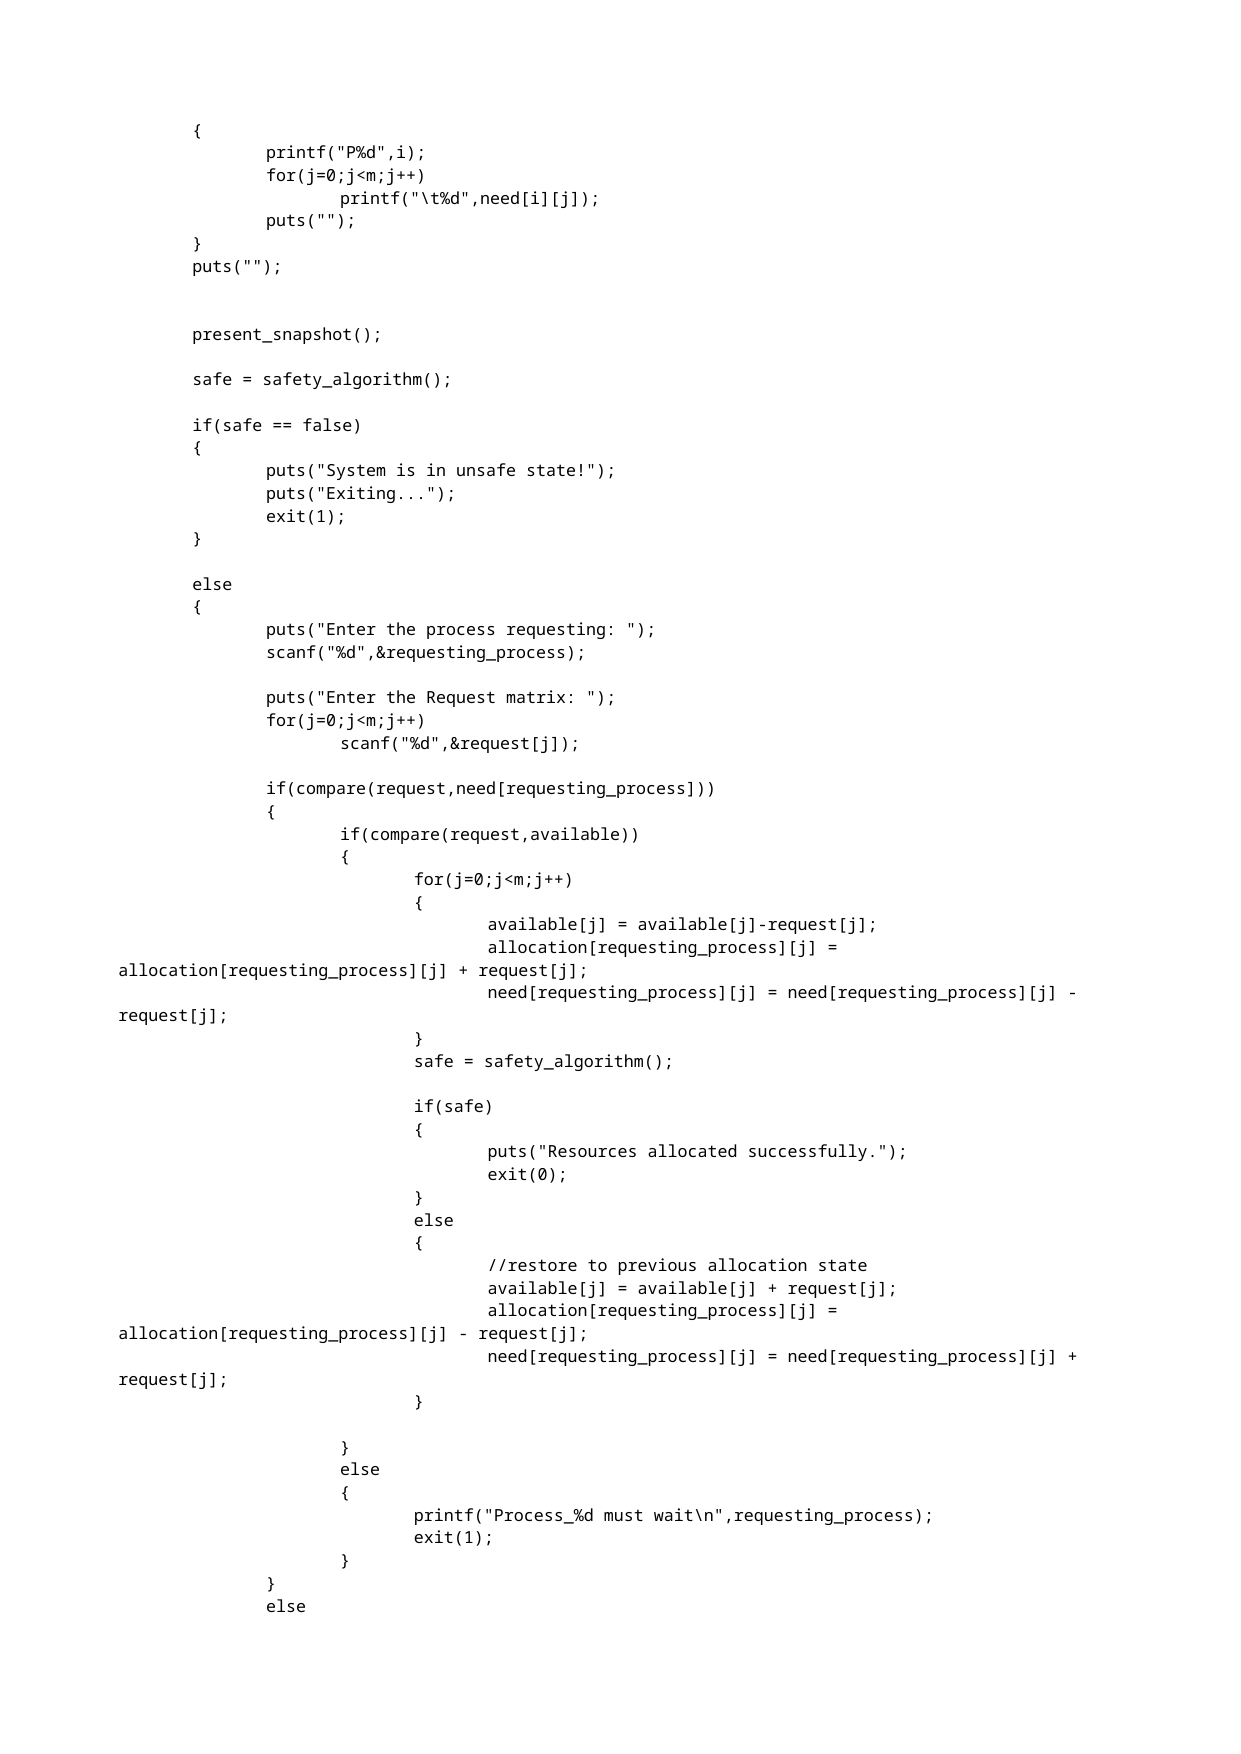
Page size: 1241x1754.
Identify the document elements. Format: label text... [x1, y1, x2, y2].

text else [118, 1458, 1122, 1481]
text } [118, 1571, 1122, 1594]
text for(j=0;j<m;j++) [118, 163, 1122, 186]
text if(safe == false) [118, 413, 1122, 436]
text allocation[requesting_process][j] = allocation[requesting_process][j] - request[j]; [118, 1299, 1122, 1344]
text } [118, 527, 1122, 549]
text if(compare(request,need[requesting_process])) [118, 777, 1122, 799]
text puts("Resources allocated successfully."); [118, 1140, 1122, 1163]
text else [118, 1208, 1122, 1231]
text //restore to previous allocation state [118, 1253, 1122, 1276]
text { [118, 1231, 1122, 1253]
text { [118, 1117, 1122, 1140]
text printf("Process_%d must wait\n",requesting_process); [118, 1503, 1122, 1526]
text else [118, 572, 1122, 595]
text scanf("%d",&requesting_process); [118, 640, 1122, 663]
text { [118, 845, 1122, 867]
text printf("P%d",i); [118, 141, 1122, 163]
text exit(1); [118, 504, 1122, 527]
text { [118, 595, 1122, 618]
text puts(""); [118, 254, 1122, 277]
text safe = safety_algorithm(); [118, 368, 1122, 391]
text { [118, 890, 1122, 913]
text } [118, 1390, 1122, 1412]
text safe = safety_algorithm(); [118, 1049, 1122, 1072]
text for(j=0;j<m;j++) [118, 867, 1122, 890]
text puts("Enter the process requesting: "); [118, 618, 1122, 640]
text need[requesting_process][j] = need[requesting_process][j] + request[j]; [118, 1344, 1122, 1390]
text { [118, 118, 1122, 141]
text for(j=0;j<m;j++) [118, 708, 1122, 731]
text printf("\t%d",need[i][j]); [118, 186, 1122, 209]
text exit(1); [118, 1526, 1122, 1549]
text else [118, 1594, 1122, 1617]
text puts("Enter the Request matrix: "); [118, 686, 1122, 708]
text } [118, 1185, 1122, 1208]
text puts("Exiting..."); [118, 481, 1122, 504]
text scanf("%d",&request[j]); [118, 731, 1122, 754]
text { [118, 436, 1122, 459]
text present_snapshot(); [118, 322, 1122, 345]
text puts("System is in unsafe state!"); [118, 459, 1122, 481]
text } [118, 1435, 1122, 1458]
text allocation[requesting_process][j] = allocation[requesting_process][j] + request[j]; [118, 936, 1122, 981]
text } [118, 1026, 1122, 1049]
text need[requesting_process][j] = need[requesting_process][j] - request[j]; [118, 981, 1122, 1026]
text { [118, 1481, 1122, 1503]
text available[j] = available[j]-request[j]; [118, 913, 1122, 936]
text } [118, 232, 1122, 254]
text if(compare(request,available)) [118, 822, 1122, 845]
text exit(0); [118, 1163, 1122, 1185]
text } [118, 1549, 1122, 1571]
text available[j] = available[j] + request[j]; [118, 1276, 1122, 1299]
text puts(""); [118, 209, 1122, 232]
text { [118, 799, 1122, 822]
text if(safe) [118, 1094, 1122, 1117]
